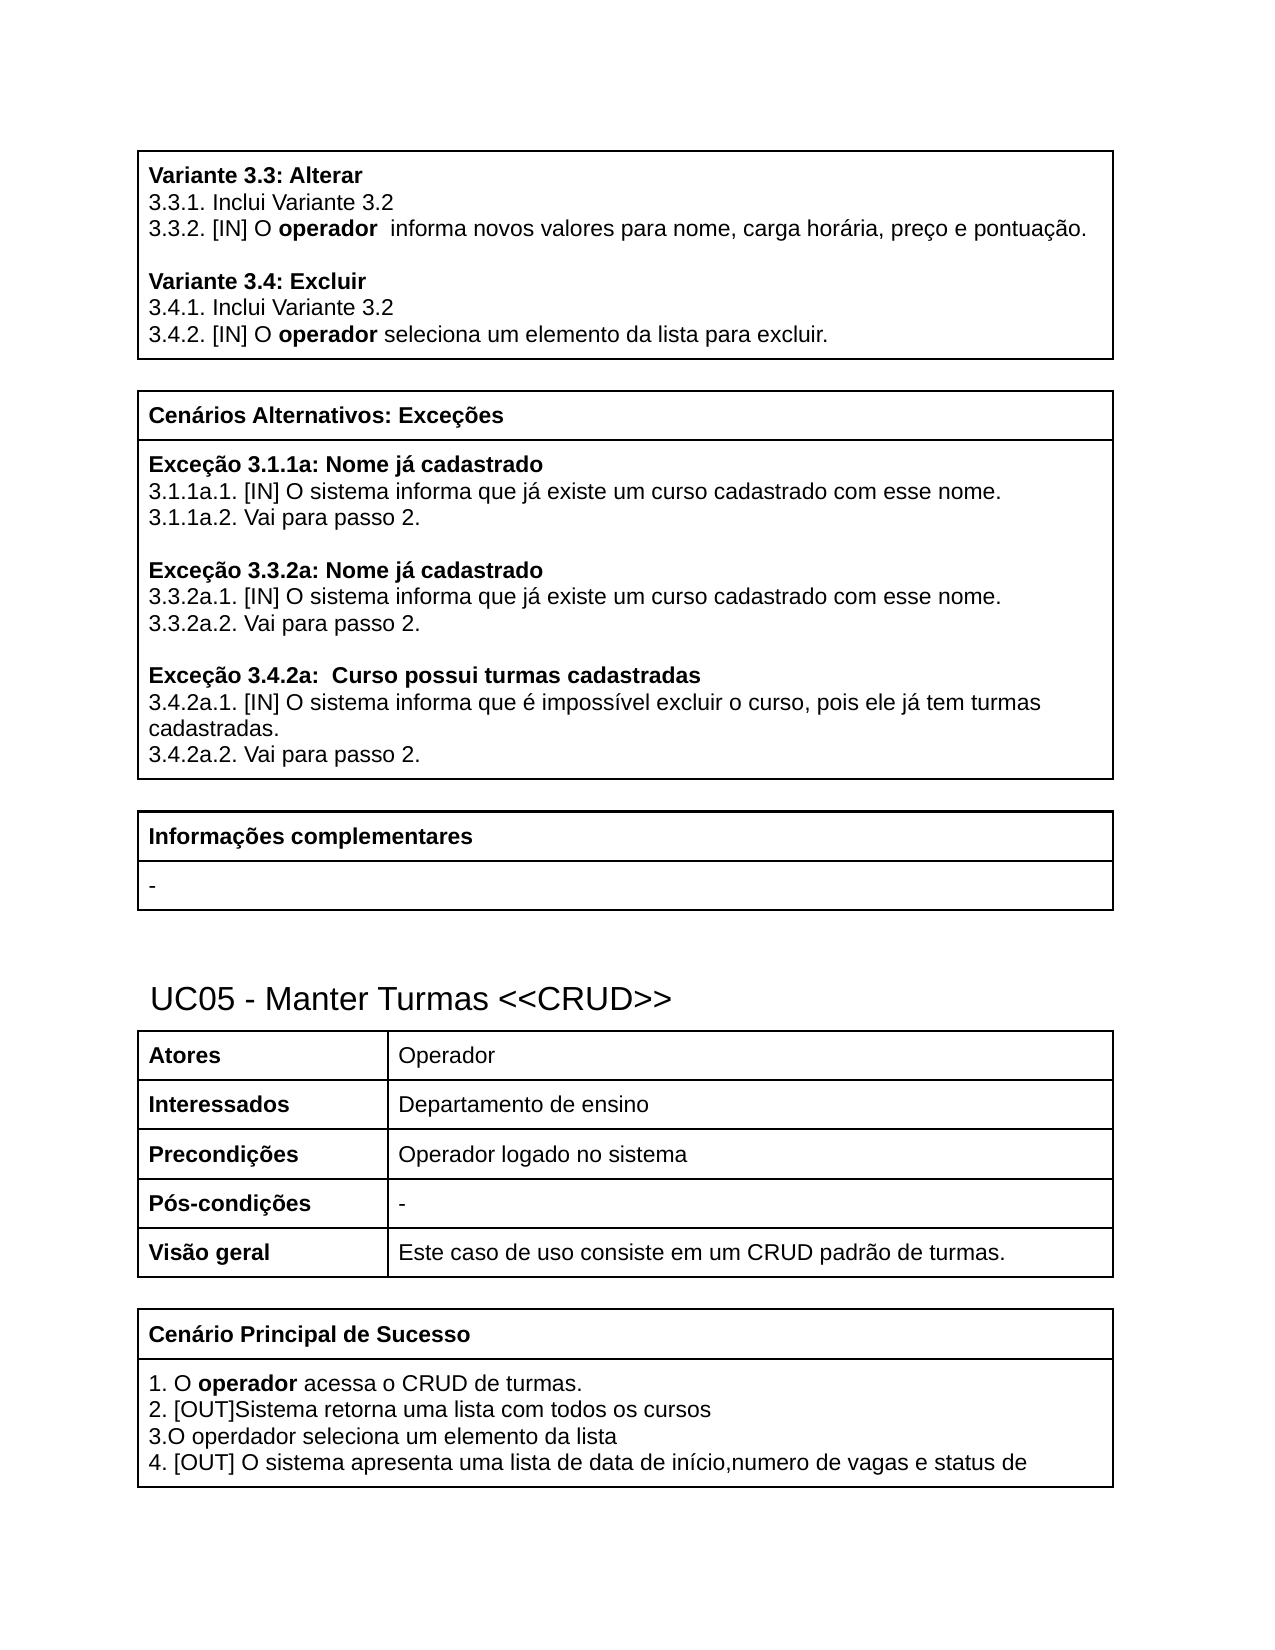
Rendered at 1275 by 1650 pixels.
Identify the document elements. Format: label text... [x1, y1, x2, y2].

table_cell Operador logado no sistema [389, 1130, 1112, 1177]
table_header Cenários Alternativos: Exceções [139, 392, 1112, 439]
table_header Informações complementares [139, 813, 1112, 860]
table_cell Variante 3.3: Alterar 3.3.1. Inclui Variante 3.2 3.3.2. [IN] O operador informa novos valores para nome, carga horária, preço e pontuação. Variante 3.4: Excluir 3.4.1. Inclui Variante 3.2 3.4.2. [IN] O operador seleciona um elemento da lista para excluir. [139, 152, 1112, 357]
table_cell Exceção 3.1.1a: Nome já cadastrado 3.1.1a.1. [IN] O sistema informa que já existe um curso cadastrado com esse nome. 3.1.1a.2. Vai para passo 2. Exceção 3.3.2a: Nome já cadastrado 3.3.2a.1. [IN] O sistema informa que já existe um curso cadastrado com esse nome. 3.3.2a.2. Vai para passo 2. Exceção 3.4.2a: Curso possui turmas cadastradas 3.4.2a.1. [IN] O sistema informa que é impossível excluir o curso, pois ele já tem turmas cadastradas. 3.4.2a.2. Vai para passo 2. [139, 441, 1112, 778]
table_header Atores [139, 1032, 387, 1079]
table_cell - [139, 862, 1112, 909]
table_cell 1. O operador acessa o CRUD de turmas. 2. [OUT]Sistema retorna uma lista com todos os cursos 3.O operdador seleciona um elemento da lista 4. [OUT] O sistema apresenta uma lista de data de início,numero de vagas e status de [139, 1360, 1112, 1486]
subtitle UC05 - Manter Turmas <<CRUD>> [150, 979, 1125, 1017]
table_cell - [389, 1180, 1112, 1227]
table_cell Visão geral [139, 1229, 387, 1276]
table_cell Departamento de ensino [389, 1081, 1112, 1128]
table_header Cenário Principal de Sucesso [139, 1310, 1112, 1358]
table_header Operador [389, 1032, 1112, 1079]
table_cell Pós-condições [139, 1180, 387, 1227]
table_cell Interessados [139, 1081, 387, 1128]
table_cell Precondições [139, 1130, 387, 1177]
table_cell Este caso de uso consiste em um CRUD padrão de turmas. [389, 1229, 1112, 1276]
